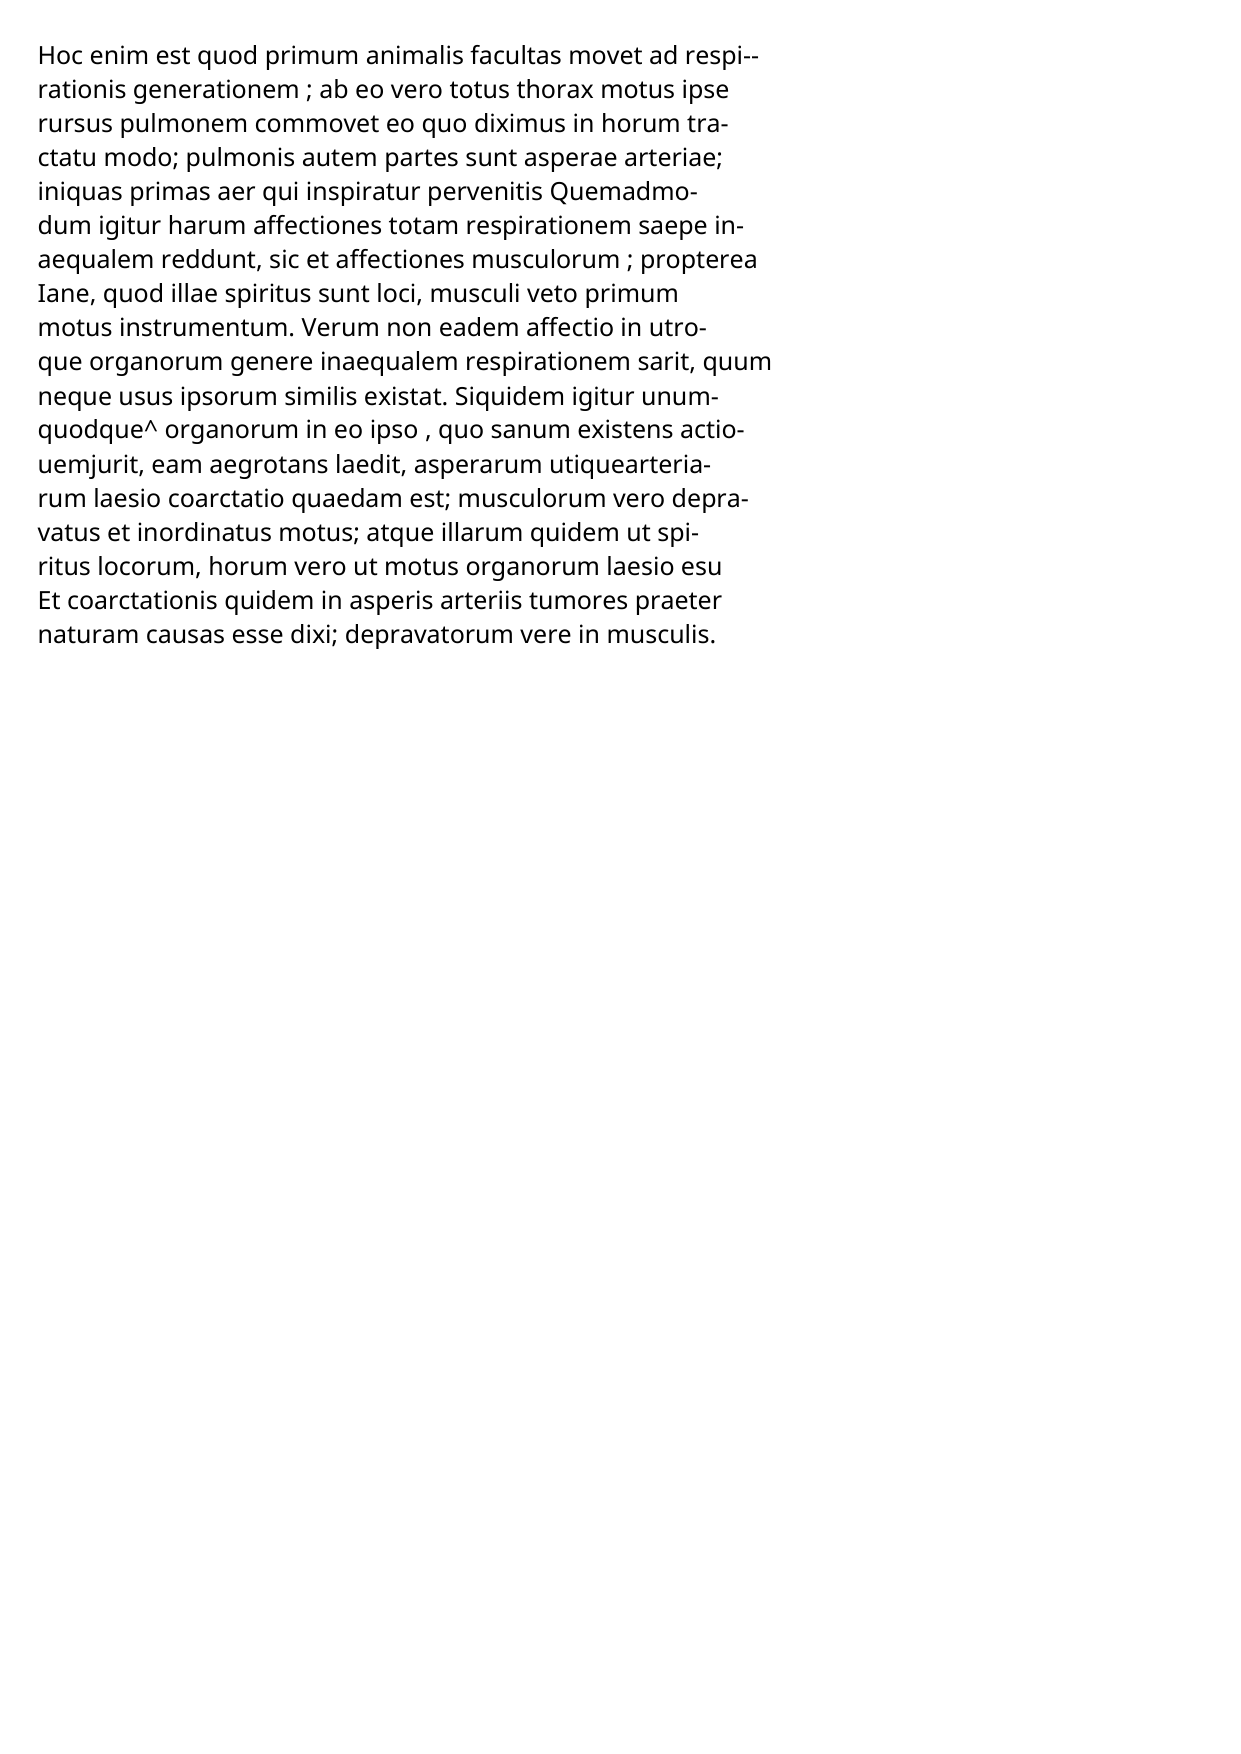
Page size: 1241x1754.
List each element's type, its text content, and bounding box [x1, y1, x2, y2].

text Hoc enim est quod primum animalis facultas movet ad respi-- rationis generationem ; ab eo vero totus thorax motus ipse rursus pulmonem commovet eo quo diximus in horum tra- ctatu modo; pulmonis autem partes sunt asperae arteriae; iniquas primas aer qui inspiratur pervenitis Quemadmo- dum igitur harum affectiones totam respirationem saepe in- aequalem reddunt, sic et affectiones musculorum ; propterea Iane, quod illae spiritus sunt loci, musculi veto primum motus instrumentum. Verum non eadem affectio in utro- que organorum genere inaequalem respirationem sarit, quum neque usus ipsorum similis existat. Siquidem igitur unum- quodque^ organorum in eo ipso , quo sanum existens actio- uemjurit, eam aegrotans laedit, asperarum utiquearteria- rum laesio coarctatio quaedam est; musculorum vero depra- vatus et inordinatus motus; atque illarum quidem ut spi- ritus locorum, horum vero ut motus organorum laesio esu Et coarctationis quidem in asperis arteriis tumores praeter naturam causas esse dixi; depravatorum vere in musculis. [37, 37, 1203, 651]
